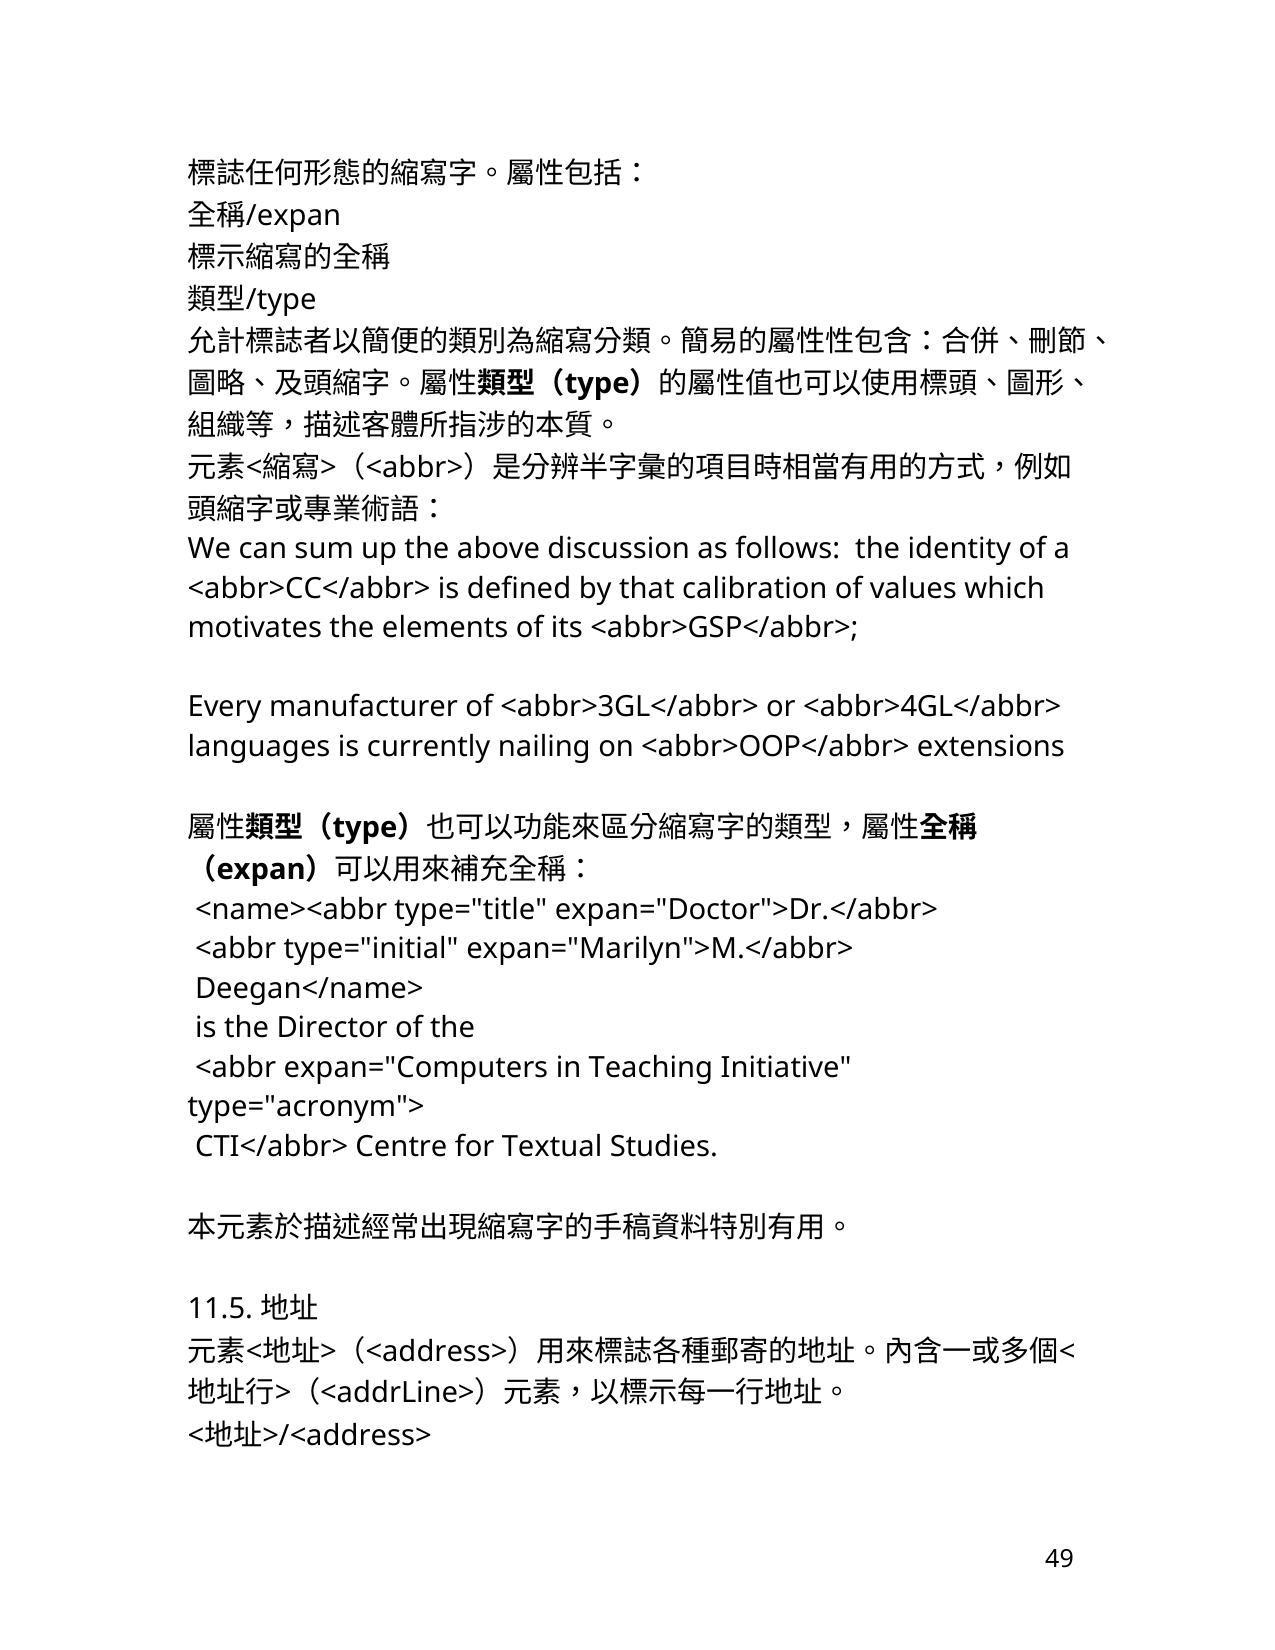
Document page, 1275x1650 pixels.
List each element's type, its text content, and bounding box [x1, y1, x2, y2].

text 元素<地址>（<address>）用來標誌各種郵寄的地址。內含一或多個<地址行>（<addrLine>）元素，以標示每一行地址。 [187, 1327, 1087, 1411]
text is the Director of the [187, 1007, 1087, 1046]
text Deegan</name> [187, 967, 1087, 1007]
text 11.5. 地址 [187, 1285, 1087, 1327]
text We can sum up the above discussion as follows: the identity of a [187, 528, 1087, 567]
text 本元素於描述經常出現縮寫字的手稿資料特別有用。 [187, 1204, 1087, 1246]
text <abbr type="initial" expan="Marilyn">M.</abbr> [187, 928, 1087, 967]
text languages is currently nailing on <abbr>OOP</abbr> extensions [187, 725, 1087, 765]
text <abbr expan="Computers in Teaching Initiative" type="acronym"> [187, 1046, 1087, 1125]
text Every manufacturer of <abbr>3GL</abbr> or <abbr>4GL</abbr> [187, 686, 1087, 725]
text CTI</abbr> Centre for Textual Studies. [187, 1125, 1087, 1164]
text <name><abbr type="title" expan="Doctor">Dr.</abbr> [187, 888, 1087, 928]
text motivates the elements of its <abbr>GSP</abbr>; [187, 607, 1087, 646]
text 標誌任何形態的縮寫字。屬性包括： [187, 150, 1087, 192]
text <abbr>CC</abbr> is defined by that calibration of values which [187, 567, 1087, 607]
text 屬性類型（type）也可以功能來區分縮寫字的類型，屬性全稱（expan）可以用來補充全稱： [187, 804, 1087, 888]
text 允計標誌者以簡便的類別為縮寫分類。簡易的屬性性包含：合併、刪節、圖略、及頭縮字。屬性類型（type）的屬性值也可以使用標頭、圖形、組織等，描述客體所指涉的本質。 [187, 318, 1087, 444]
text 全稱/expan [187, 192, 1087, 234]
text <地址>/<address> [187, 1411, 1087, 1453]
text 標示縮寫的全稱 [187, 234, 1087, 276]
text 元素<縮寫>（<abbr>）是分辨半字彙的項目時相當有用的方式，例如頭縮字或專業術語： [187, 444, 1087, 528]
text 類型/type [187, 276, 1087, 318]
